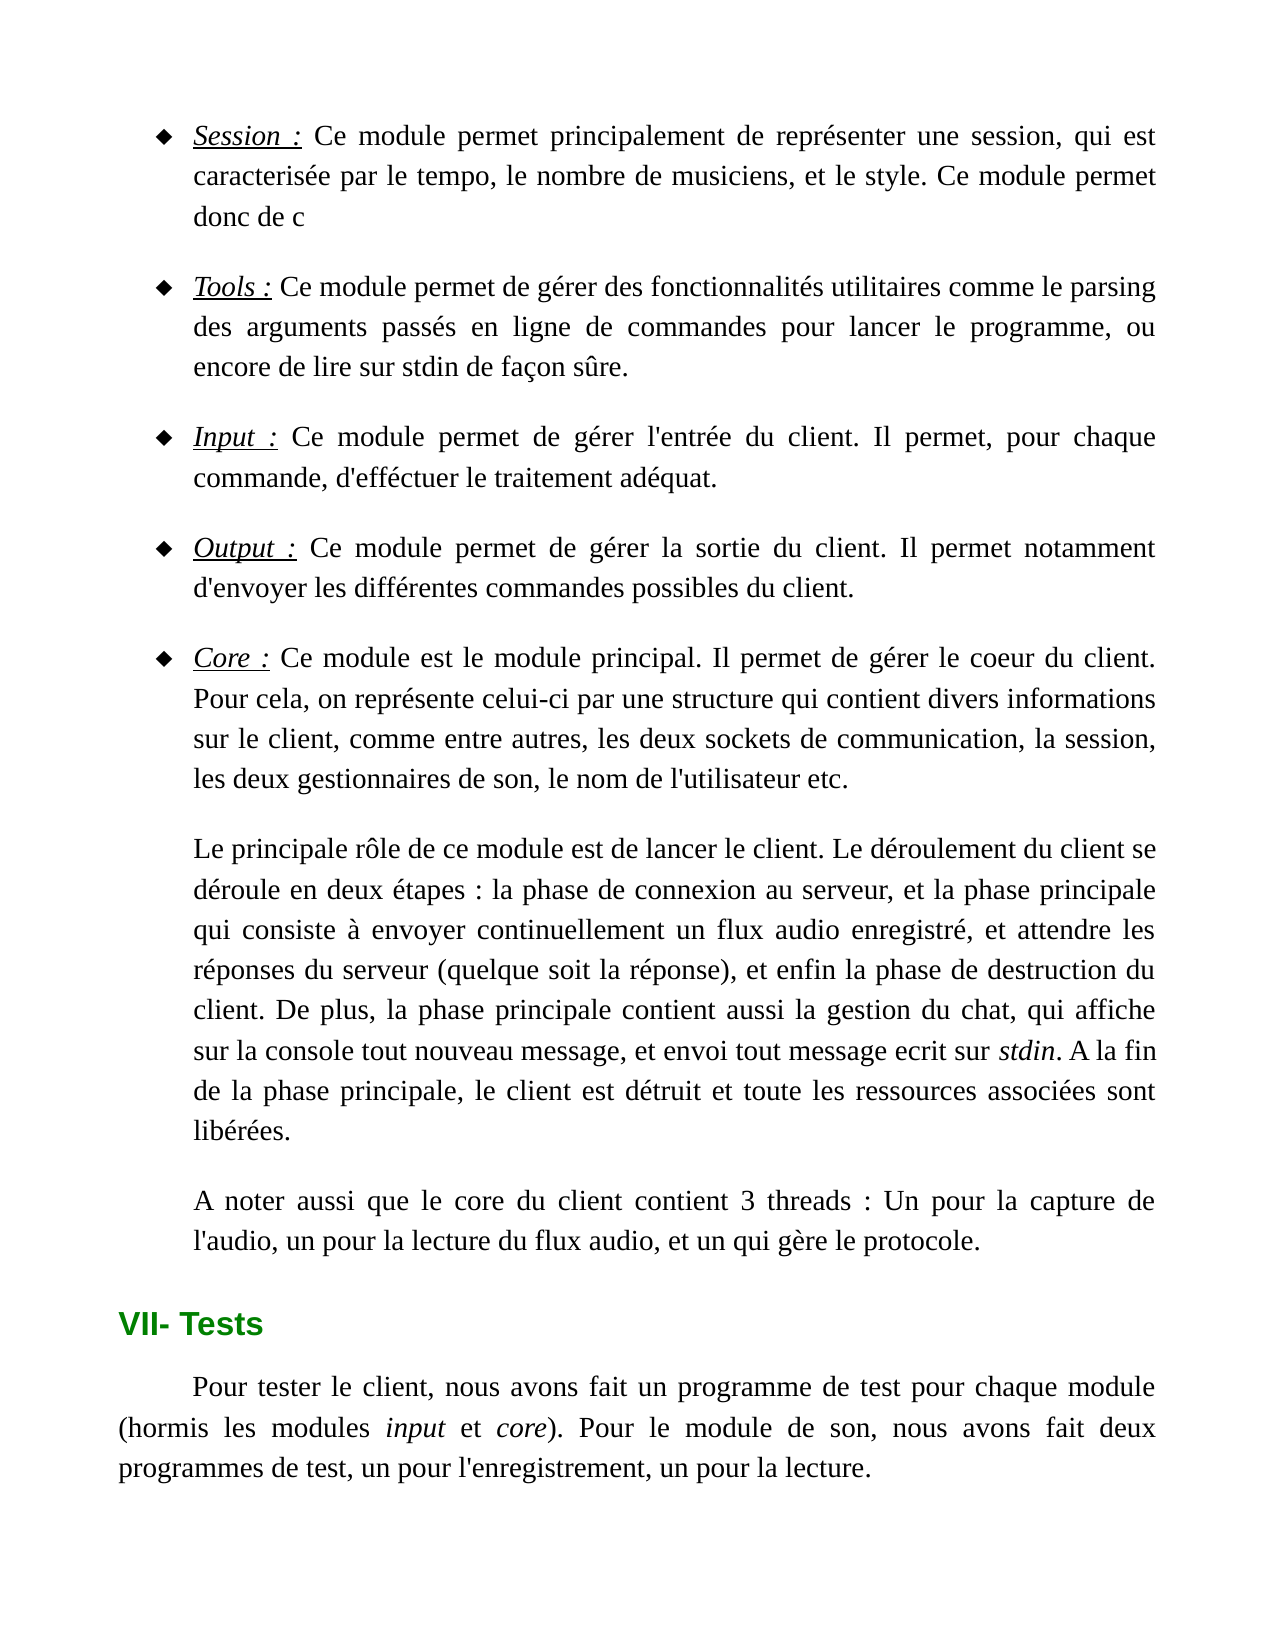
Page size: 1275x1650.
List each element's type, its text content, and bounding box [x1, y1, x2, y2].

list Output : Ce module permet de gérer la sortie du client. Il permet notamment d'envoyer les différentes commandes possibles du client. [156, 530, 1157, 604]
subtitle VII- Tests [118, 1304, 1157, 1342]
list A noter aussi que le core du client contient 3 threads : Un pour la capture de l'audio, un pour la lecture du flux audio, et un qui gère le protocole. [156, 1183, 1157, 1257]
list Core : Ce module est le module principal. Il permet de gérer le coeur du client. Pour cela, on représente celui-ci par une structure qui contient divers informations sur le client, comme entre autres, les deux sockets de communication, la session, les deux gestionnaires de son, le nom de l'utilisateur etc. [156, 641, 1157, 795]
list Tools : Ce module permet de gérer des fonctionnalités utilitaires comme le parsing des arguments passés en ligne de commandes pour lancer le programme, ou encore de lire sur stdin de façon sûre. [156, 269, 1157, 383]
list Input : Ce module permet de gérer l'entrée du client. Il permet, pour chaque commande, d'efféctuer le traitement adéquat. [156, 419, 1157, 493]
list Session : Ce module permet principalement de représenter une session, qui est caracterisée par le tempo, le nombre de musiciens, et le style. Ce module permet donc de c [156, 118, 1157, 232]
list Le principale rôle de ce module est de lancer le client. Le déroulement du client se déroule en deux étapes : la phase de connexion au serveur, et la phase principale qui consiste à envoyer continuellement un flux audio enregistré, et attendre les réponses du serveur (quelque soit la réponse), et enfin la phase de destruction du client. De plus, la phase principale contient aussi la gestion du chat, qui affiche sur la console tout nouveau message, et envoi tout message ecrit sur stdin. A la fin de la phase principale, le client est détruit et toute les ressources associées sont libérées. [156, 832, 1157, 1147]
text Pour tester le client, nous avons fait un programme de test pour chaque module (hormis les modules input et core). Pour le module de son, nous avons fait deux programmes de test, un pour l'enregistrement, un pour la lecture. [118, 1369, 1157, 1483]
